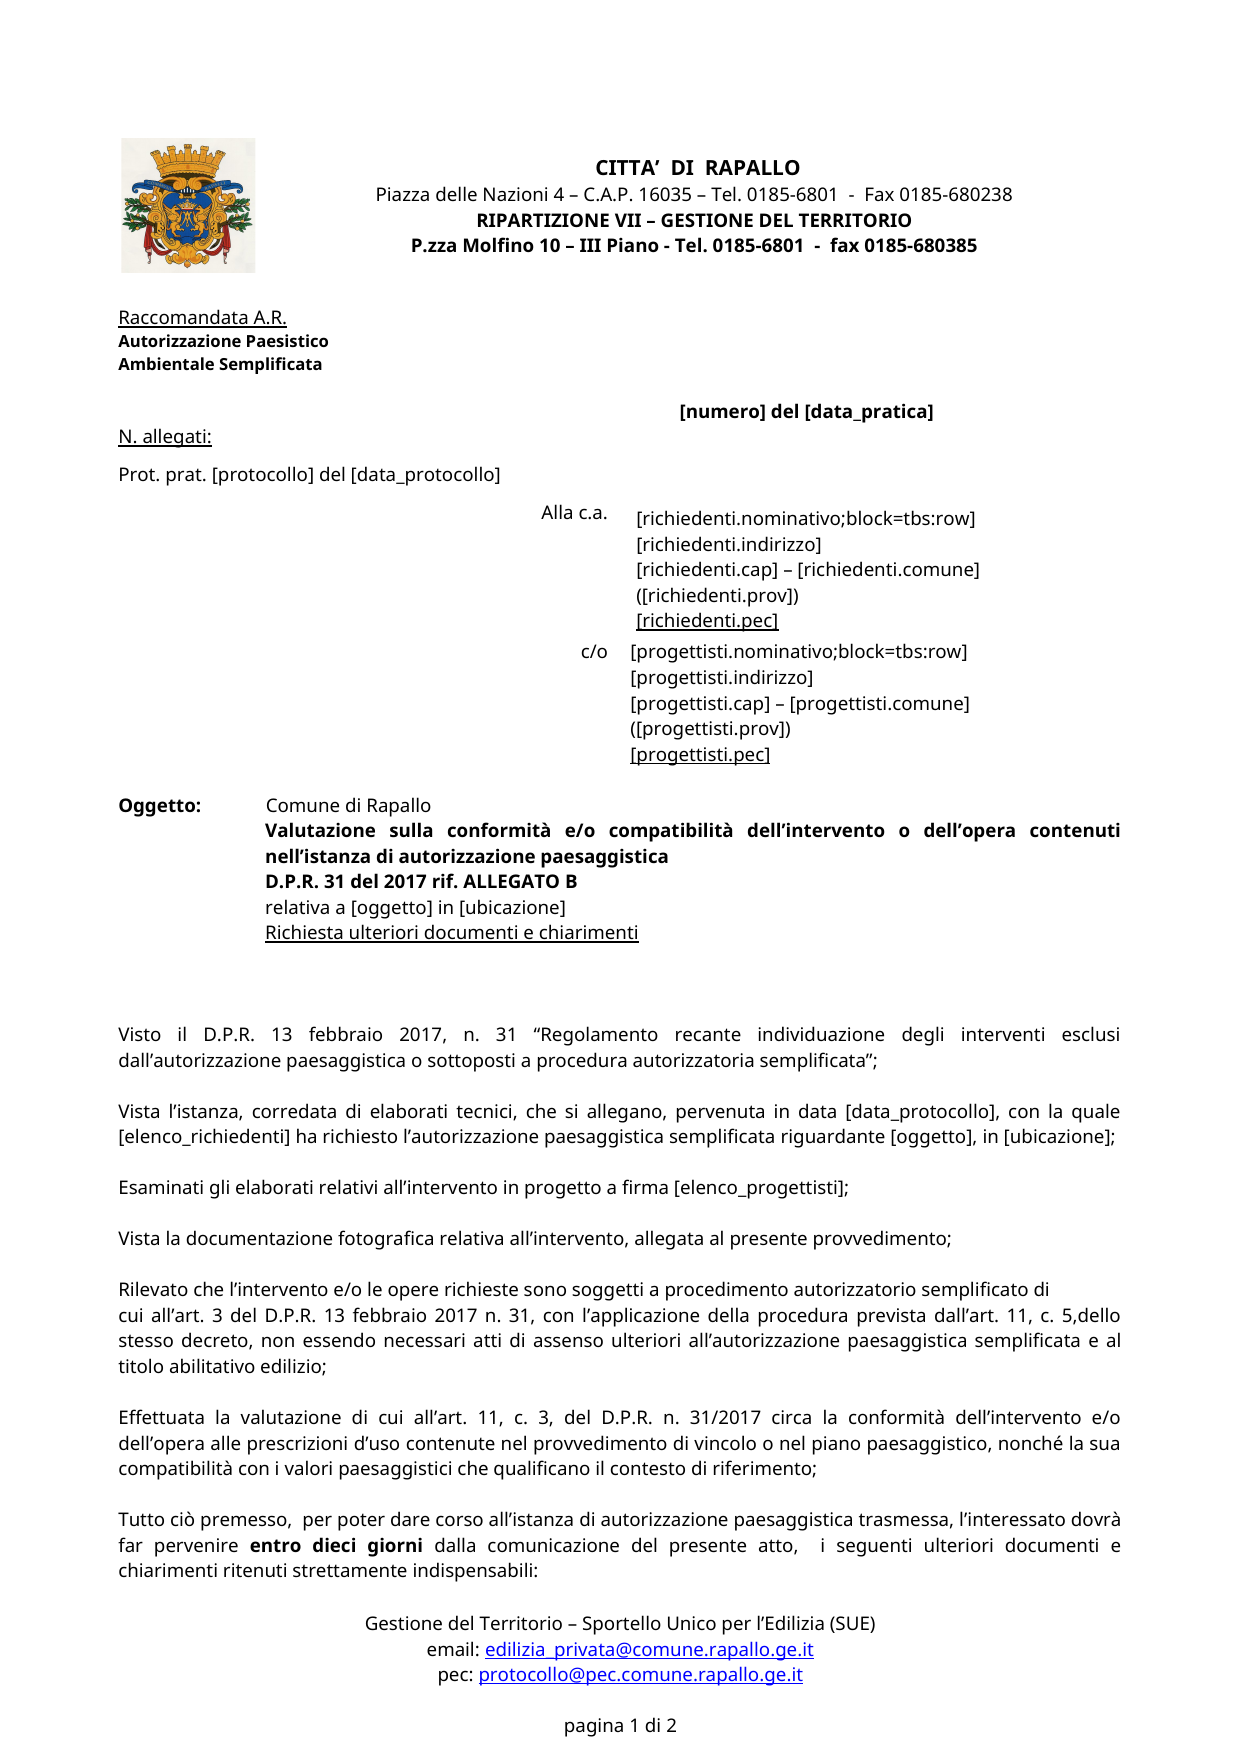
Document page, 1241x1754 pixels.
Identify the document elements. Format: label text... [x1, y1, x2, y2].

text Prot. prat. [protocollo] del [data_protocollo] [118, 462, 1122, 487]
text Visto il D.P.R. 13 febbraio 2017, n. 31 “Regolamento recante individuazione degli interventi esclusi dall’autorizzazione paesaggistica o sottoposti a procedura autorizzatoria semplificata”; [118, 1022, 1122, 1073]
text D.P.R. 31 del 2017 rif. ALLEGATO B [265, 868, 1122, 894]
text Valutazione sulla conformità e/o compatibilità dell’intervento o dell’opera contenuti nell’istanza di autorizzazione paesaggistica [265, 817, 1122, 868]
text Raccomandata A.R. [118, 304, 1122, 330]
subtitle Ambientale Semplificata [118, 353, 1122, 375]
text Tutto ciò premesso, per poter dare corso all’istanza di autorizzazione paesaggistica trasmessa, l’interessato dovrà far pervenire entro dieci giorni dalla comunicazione del presente atto, i seguenti ulteriori documenti e chiarimenti ritenuti strettamente indispensabili: [118, 1506, 1122, 1583]
text cui all’art. 3 del D.P.R. 13 febbraio 2017 n. 31, con l’applicazione della procedura prevista dall’art. 11, c. 5,dello stesso decreto, non essendo necessari atti di assenso ulteriori all’autorizzazione paesaggistica semplificata e al titolo abilitativo edilizio; [118, 1302, 1122, 1379]
table_header [1097, 500, 1116, 639]
text Oggetto: Comune di Rapallo [118, 792, 1122, 817]
text Effettuata la valutazione di cui all’art. 11, c. 3, del D.P.R. n. 31/2017 circa la conformità dell’intervento e/o dell’opera alle prescrizioni d’uso contenute nel provvedimento di vincolo o nel piano paesaggistico, nonché la sua compatibilità con i valori paesaggistici che qualificano il contesto di riferimento; [118, 1404, 1122, 1481]
text Rilevato che l’intervento e/o le opere richieste sono soggetti a procedimento autorizzatorio semplificato di [118, 1277, 1122, 1302]
text Vista l’istanza, corredata di elaborati tecnici, che si allegano, pervenuta in data [data_protocollo], con la quale [elenco_richiedenti] ha richiesto l’autorizzazione paesaggistica semplificata riguardante [oggetto], in [ubicazione]; [118, 1098, 1122, 1149]
table_cell [progettisti.nominativo;block=tbs:row] [progettisti.indirizzo] [progettisti.cap] – [progettisti.comune] ([progettisti.prov]) [progettisti.pec] [619, 639, 1116, 766]
table_header Alla c.a. [106, 500, 619, 639]
text Esaminati gli elaborati relativi all’intervento in progetto a firma [elenco_progettisti]; [118, 1175, 1122, 1200]
table_header [619, 500, 630, 639]
text N. allegati: [118, 423, 1122, 449]
text Richiesta ulteriori documenti e chiarimenti [265, 919, 1122, 945]
text Vista la documentazione fotografica relativa all’intervento, allegata al presente provvedimento; [118, 1226, 1122, 1251]
text relativa a [oggetto] in [ubicazione] [265, 894, 1122, 919]
table_header [richiedenti.nominativo;block=tbs:row] [richiedenti.indirizzo] [richiedenti.cap] – [richiedenti.comune] ([richiedenti.prov]) [richiedenti.pec] [630, 500, 1097, 639]
subtitle Autorizzazione Paesistico [118, 330, 1122, 353]
picture [121, 138, 256, 273]
subtitle [numero] del [data_pratica] [118, 398, 1122, 423]
table_cell c/o [106, 639, 619, 766]
